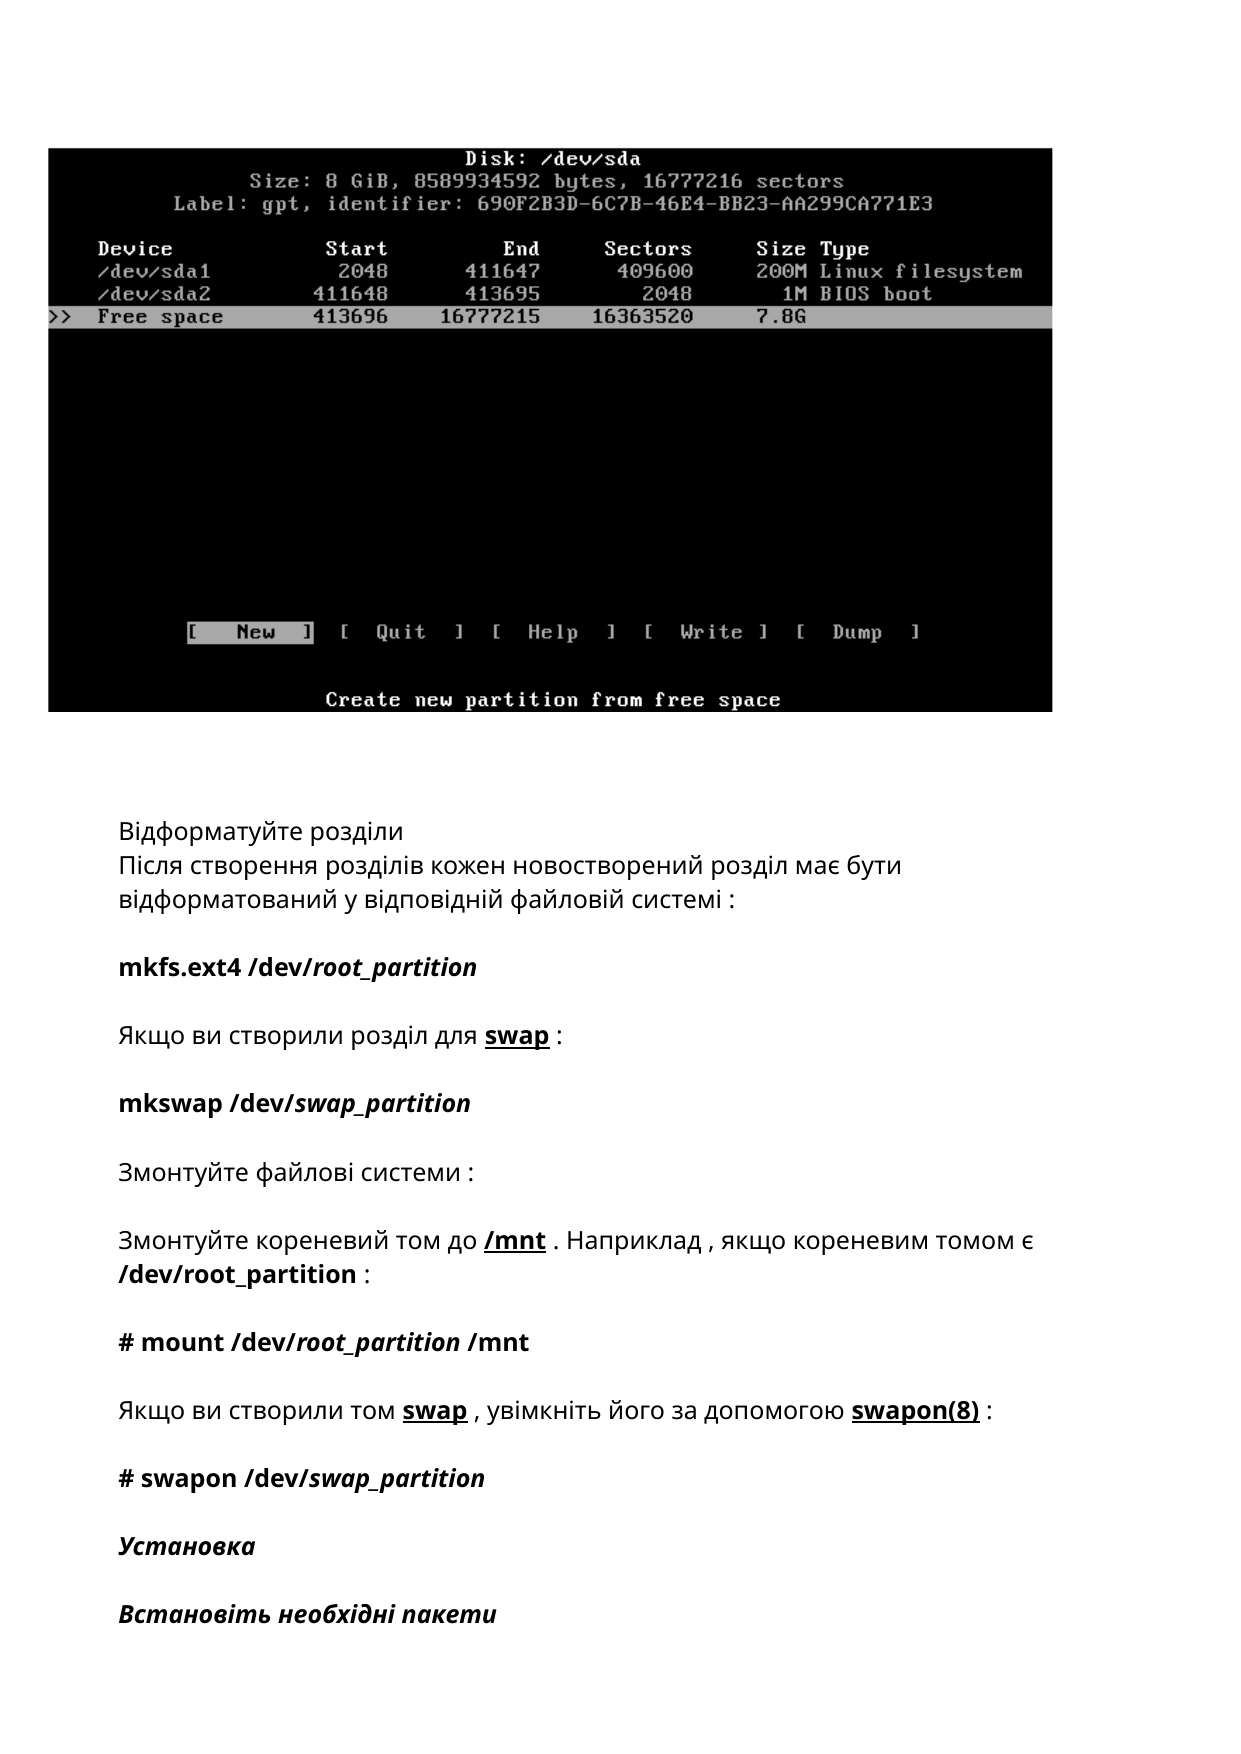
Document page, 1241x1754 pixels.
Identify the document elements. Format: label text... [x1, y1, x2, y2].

picture [48, 147, 1053, 712]
text Якщо ви створили розділ для swap : [118, 1018, 1122, 1052]
text # swapon /dev/swap_partition [118, 1461, 1122, 1495]
text mkfs.ext4 /dev/root_partition [118, 950, 1122, 984]
text Змонтуйте файлові системи : [118, 1154, 1122, 1188]
text Установка [118, 1529, 1122, 1563]
text # mount /dev/root_partition /mnt [118, 1324, 1122, 1358]
text Після створення розділів кожен новостворений розділ має бути відформатований у відповідній файловій системі : [118, 848, 1122, 916]
text Змонтуйте кореневий том до /mnt . Наприклад , якщо кореневим томом є /dev/root_partition : [118, 1222, 1122, 1290]
text Встановіть необхідні пакети [118, 1597, 1122, 1631]
text Відформатуйте розділи [118, 813, 1122, 848]
text mkswap /dev/swap_partition [118, 1086, 1122, 1120]
text Якщо ви створили том swap , увімкніть його за допомогою swapon(8) : [118, 1393, 1122, 1427]
